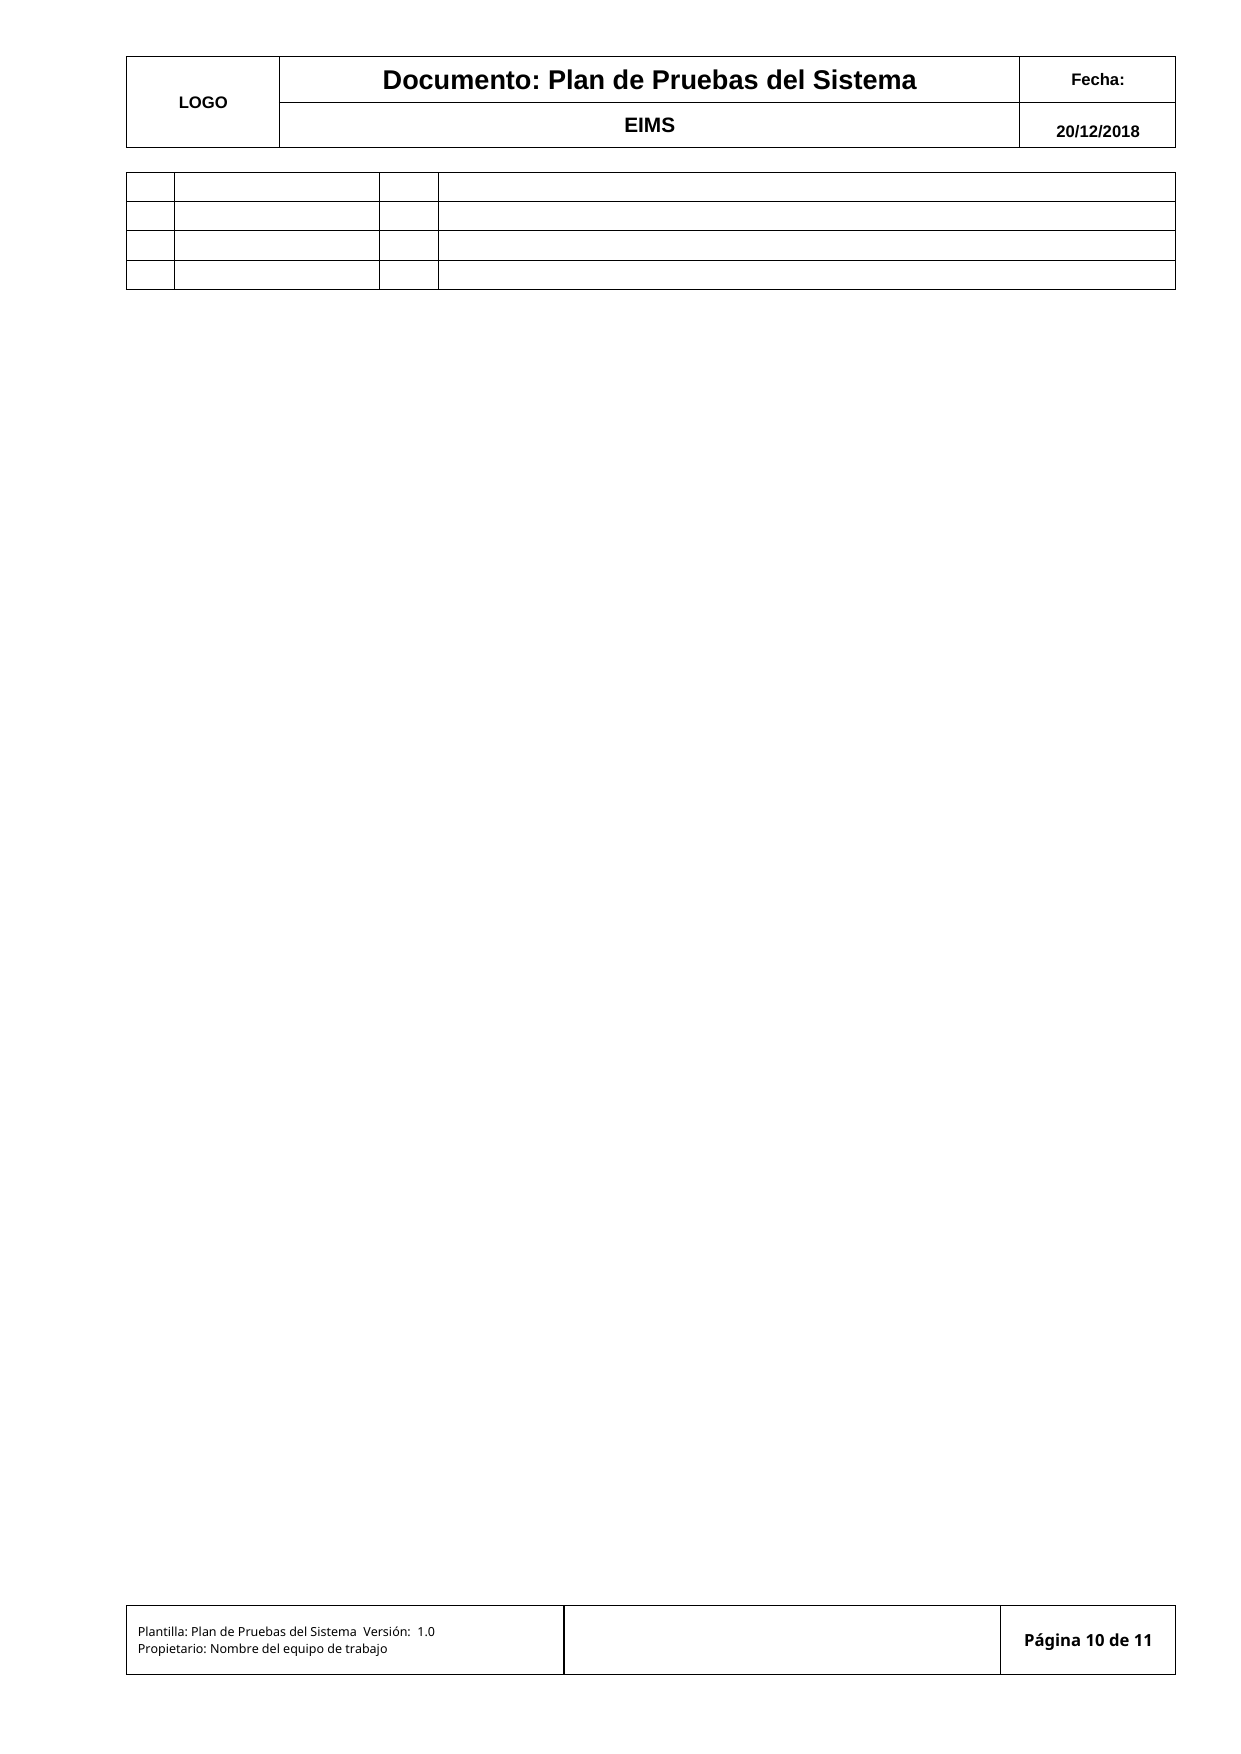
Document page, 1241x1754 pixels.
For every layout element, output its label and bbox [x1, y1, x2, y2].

table_cell [175, 173, 379, 201]
table_cell [380, 231, 438, 259]
table_cell [175, 202, 379, 230]
table_cell [380, 261, 438, 289]
table_cell [127, 261, 174, 289]
table_cell [439, 202, 1175, 230]
table_cell [380, 202, 438, 230]
table_cell [439, 231, 1175, 259]
table_cell [127, 202, 174, 230]
table_cell [127, 231, 174, 259]
table_cell [380, 173, 438, 201]
table_cell [175, 261, 379, 289]
table_cell [175, 231, 379, 259]
table_cell [439, 261, 1175, 289]
table_cell [439, 173, 1175, 201]
table_cell [127, 173, 174, 201]
